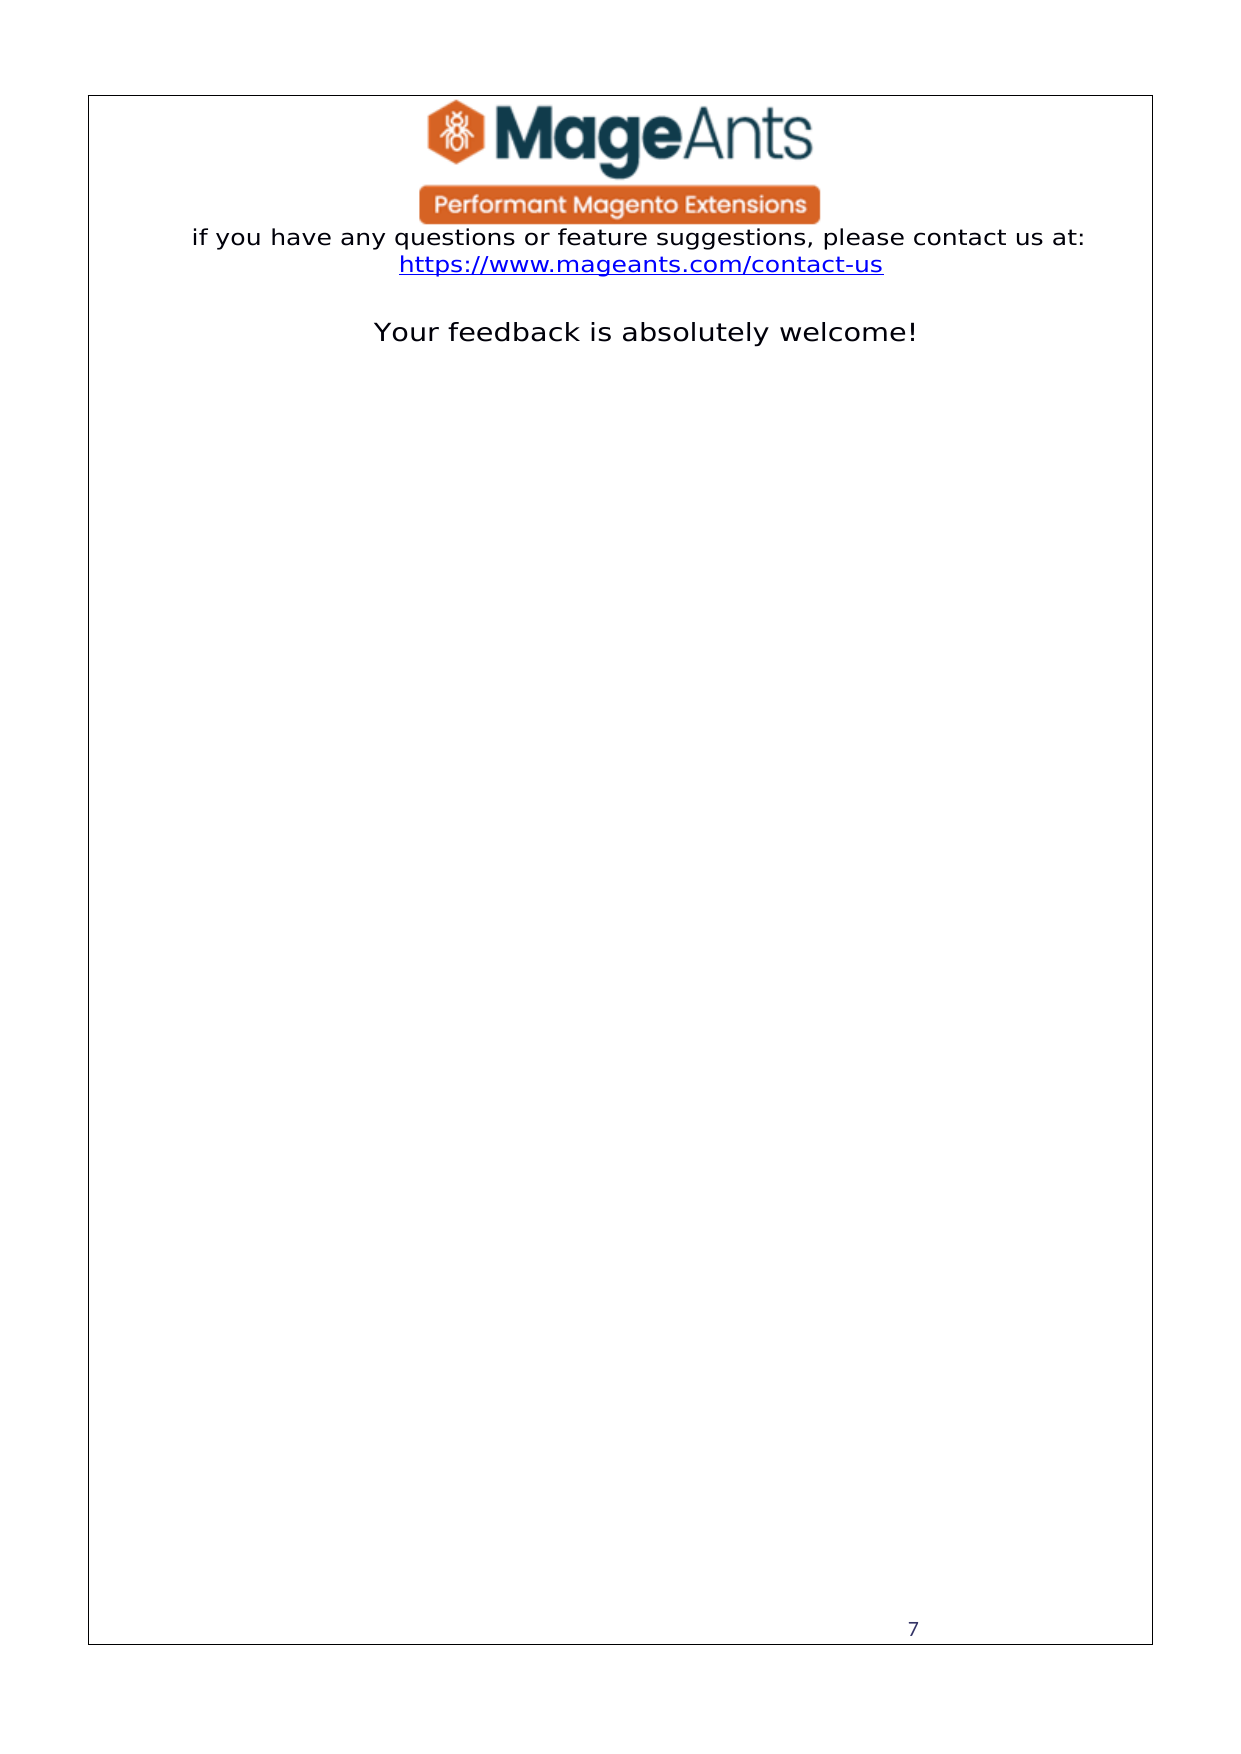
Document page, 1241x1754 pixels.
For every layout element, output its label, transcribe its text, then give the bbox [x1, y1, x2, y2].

text Your feedback is absolutely welcome! [319, 318, 973, 348]
text [0, 225, 88, 277]
text if you have any questions or feature suggestions, please contact us at: https://www.mageants.com/contact-us [89, 225, 1150, 277]
picture [415, 97, 825, 226]
